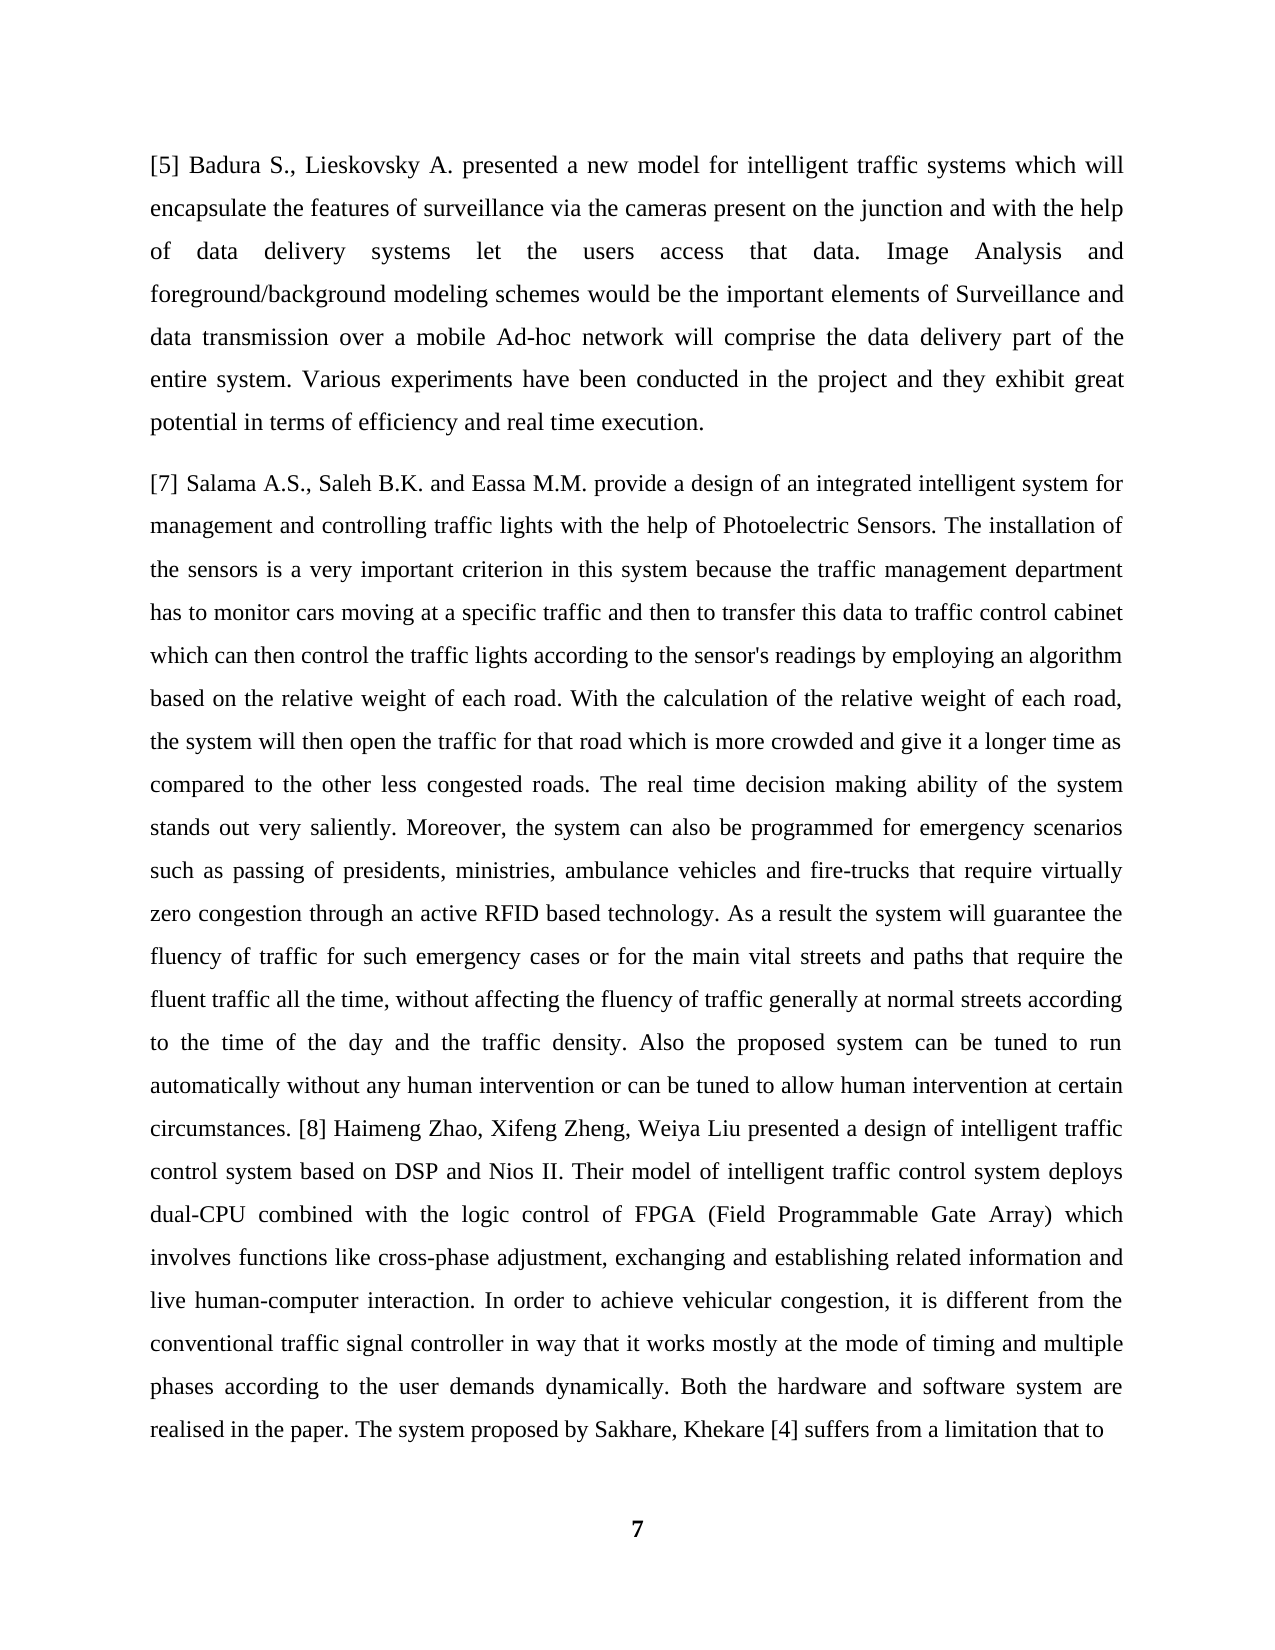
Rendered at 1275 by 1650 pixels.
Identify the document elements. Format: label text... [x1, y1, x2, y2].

list Badura S., Lieskovsky A. presented a new model for intelligent traffic systems which will encapsulate the features of surveillance via the cameras present on the junction and with the help of data delivery systems let the users access that data. Image Analysis and foreground/background modeling schemes would be the important elements of Surveillance and data transmission over a mobile Ad-hoc network will comprise the data delivery part of the entire system. Various experiments have been conducted in the project and they exhibit great potential in terms of efficiency and real time execution. [150, 151, 1125, 436]
list Salama A.S., Saleh B.K. and Eassa M.M. provide a design of an integrated intelligent system for management and controlling traffic lights with the help of Photoelectric Sensors. The installation of the sensors is a very important criterion in this system because the traffic management department has to monitor cars moving at a specific traffic and then to transfer this data to traffic control cabinet which can then control the traffic lights according to the sensor's readings by employing an algorithm based on the relative weight of each road. With the calculation of the relative weight of each road, the system will then open the traffic for that road which is more crowded and give it a longer time as compared to the other less congested roads. The real time decision making ability of the system stands out very saliently. Moreover, the system can also be programmed for emergency scenarios such as passing of presidents, ministries, ambulance vehicles and fire-trucks that require virtually zero congestion through an active RFID based technology. As a result the system will guarantee the fluency of traffic for such emergency cases or for the main vital streets and paths that require the fluent traffic all the time, without affecting the fluency of traffic generally at normal streets according to the time of the day and the traffic density. Also the proposed system can be tuned to run automatically without any human intervention or can be tuned to allow human intervention at certain circumstances. [8] Haimeng Zhao, Xifeng Zheng, Weiya Liu presented a design of intelligent traffic control system based on DSP and Nios II. Their model of intelligent traffic control system deploys dual-CPU combined with the logic control of FPGA (Field Programmable Gate Array) which involves functions like cross-phase adjustment, exchanging and establishing related information and live human-computer interaction. In order to achieve vehicular congestion, it is different from the conventional traffic signal controller in way that it works mostly at the mode of timing and multiple phases according to the user demands dynamically. Both the hardware and software system are realised in the paper. The system proposed by Sakhare, Khekare [4] suffers from a limitation that to [150, 468, 1125, 1443]
text 7 [150, 1514, 1125, 1543]
